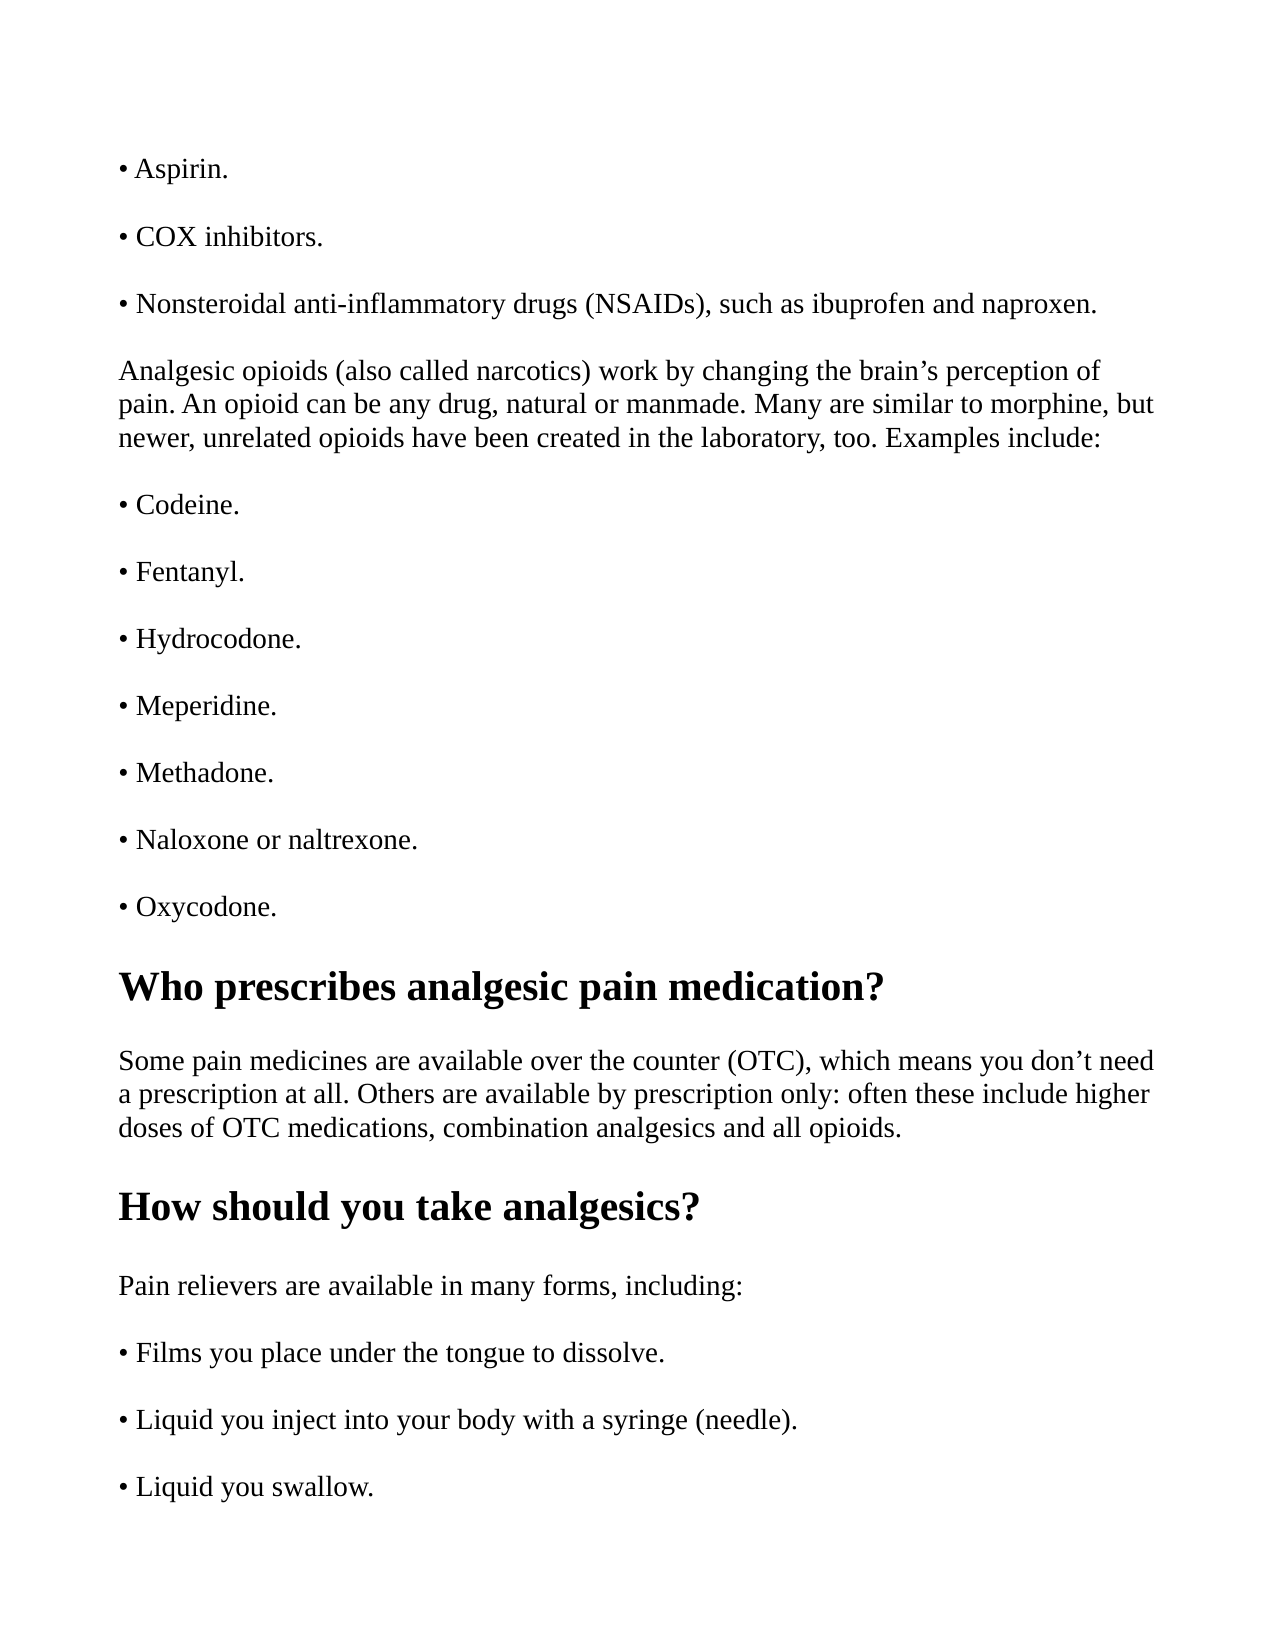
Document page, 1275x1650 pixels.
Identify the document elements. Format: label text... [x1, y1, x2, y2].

text • Aspirin. • COX inhibitors. • Nonsteroidal anti-inflammatory drugs (NSAIDs), such as ibuprofen and naproxen. Analgesic opioids (also called narcotics) work by changing the brain’s perception of pain. An opioid can be any drug, natural or manmade. Many are similar to morphine, but newer, unrelated opioids have been created in the laboratory, too. Examples include: • Codeine. • Fentanyl. • Hydrocodone. • Meperidine. • Methadone. • Naloxone or naltrexone. • Oxycodone. Who prescribes analgesic pain medication? Some pain medicines are available over the counter (OTC), which means you don’t need a prescription at all. Others are available by prescription only: often these include higher doses of OTC medications, combination analgesics and all opioids. How should you take analgesics? Pain relievers are available in many forms, including: • Films you place under the tongue to dissolve. • Liquid you inject into your body with a syringe (needle). • Liquid you swallow. [118, 118, 1157, 1503]
